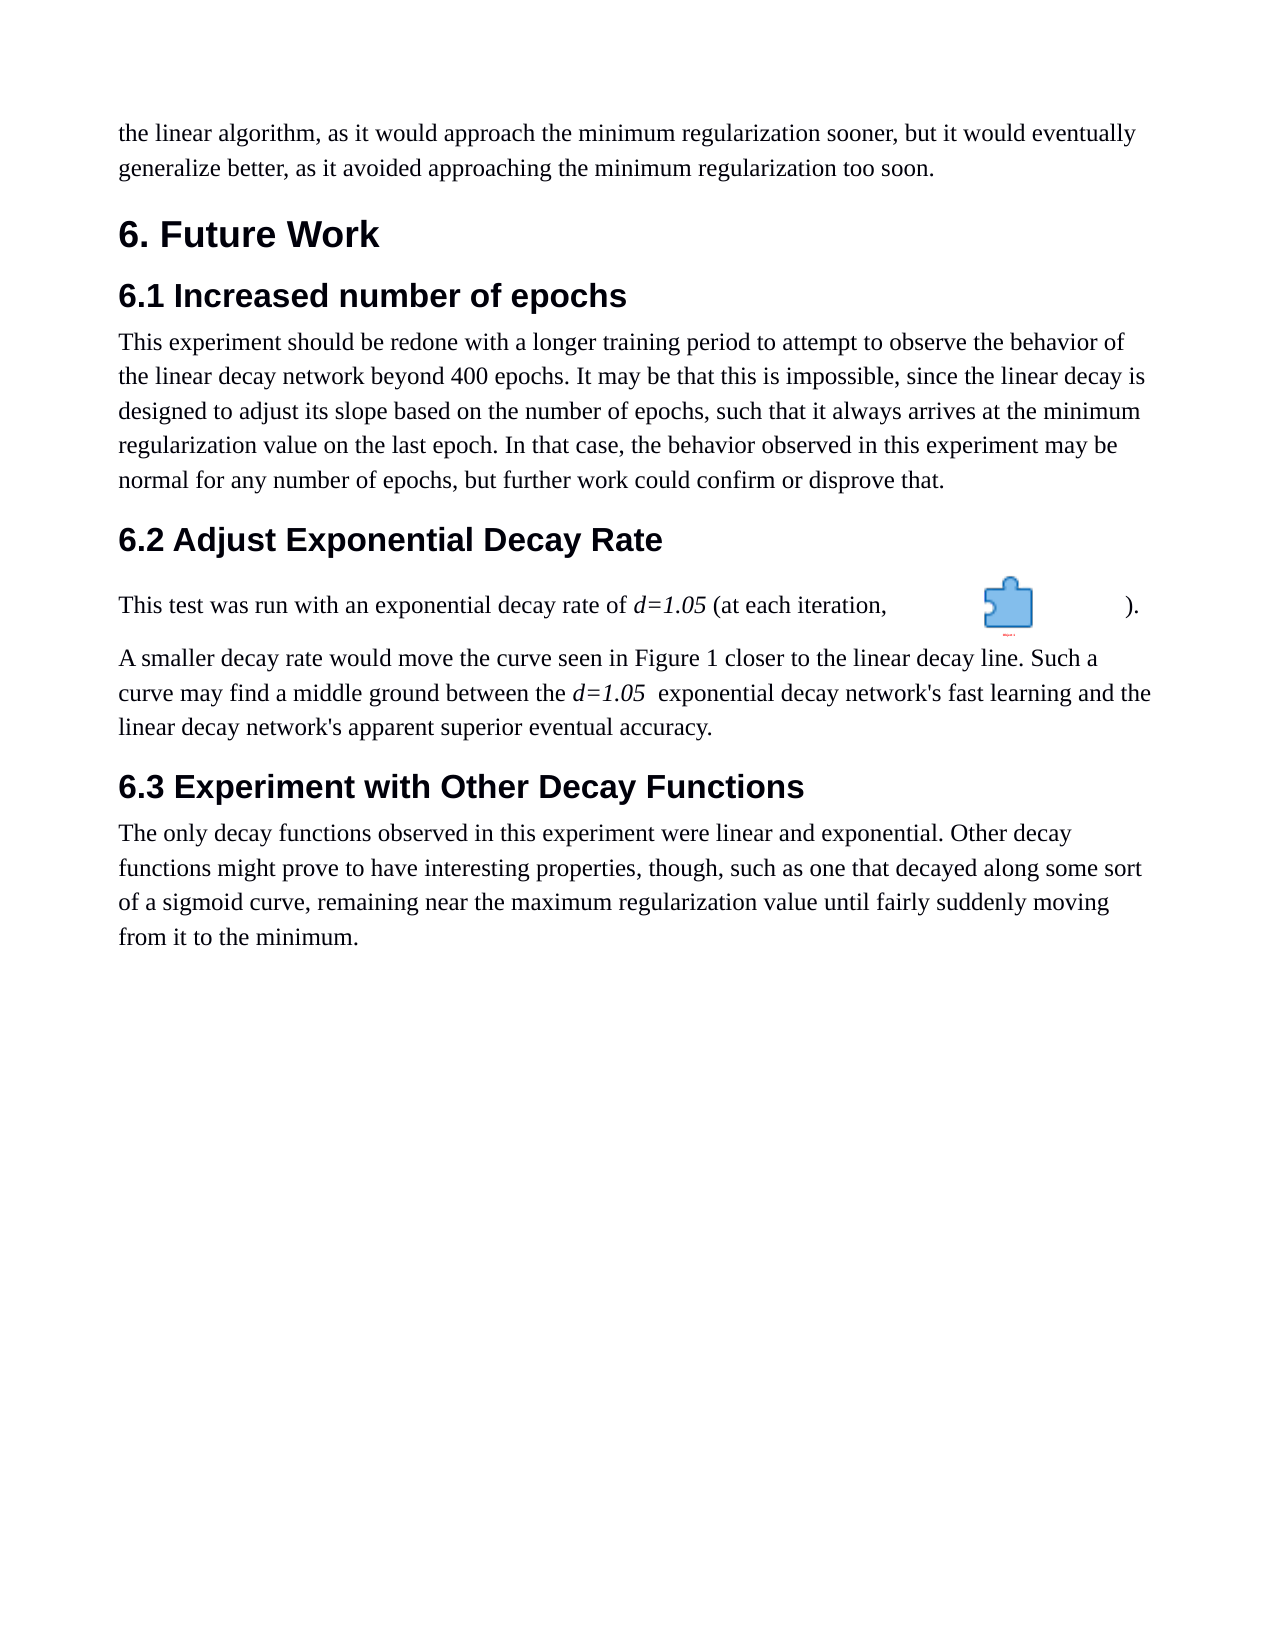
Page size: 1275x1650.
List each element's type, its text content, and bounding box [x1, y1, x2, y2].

subtitle 6. Future Work [118, 212, 1157, 255]
text The only decay functions observed in this experiment were linear and exponential. Other decay functions might prove to have interesting properties, though, such as one that decayed along some sort of a sigmoid curve, remaining near the maximum regularization value until fairly suddenly moving from it to the minimum. [118, 818, 1157, 951]
text the linear algorithm, as it would approach the minimum regularization sooner, but it would eventually generalize better, as it avoided approaching the minimum regularization too soon. [118, 118, 1157, 181]
subtitle 6.2 Adjust Exponential Decay Rate [118, 520, 1157, 559]
text This test was run with an exponential decay rate of d=1.05 (at each iteration, ). A smaller decay rate would move the curve seen in Figure 1 closer to the linear decay line. Such a curve may find a middle ground between the d=1.05 exponential decay network's fast learning and the linear decay network's apparent superior eventual accuracy. [118, 571, 1157, 741]
text This experiment should be redone with a longer training period to attempt to observe the behavior of the linear decay network beyond 400 epochs. It may be that this is impossible, since the linear decay is designed to adjust its slope based on the number of epochs, such that it always arrives at the minimum regularization value on the last epoch. In that case, the behavior observed in this experiment may be normal for any number of epochs, but further work could confirm or disprove that. [118, 327, 1157, 494]
subtitle 6.1 Increased number of epochs [118, 276, 1157, 314]
subtitle 6.3 Experiment with Other Decay Functions [118, 767, 1157, 806]
